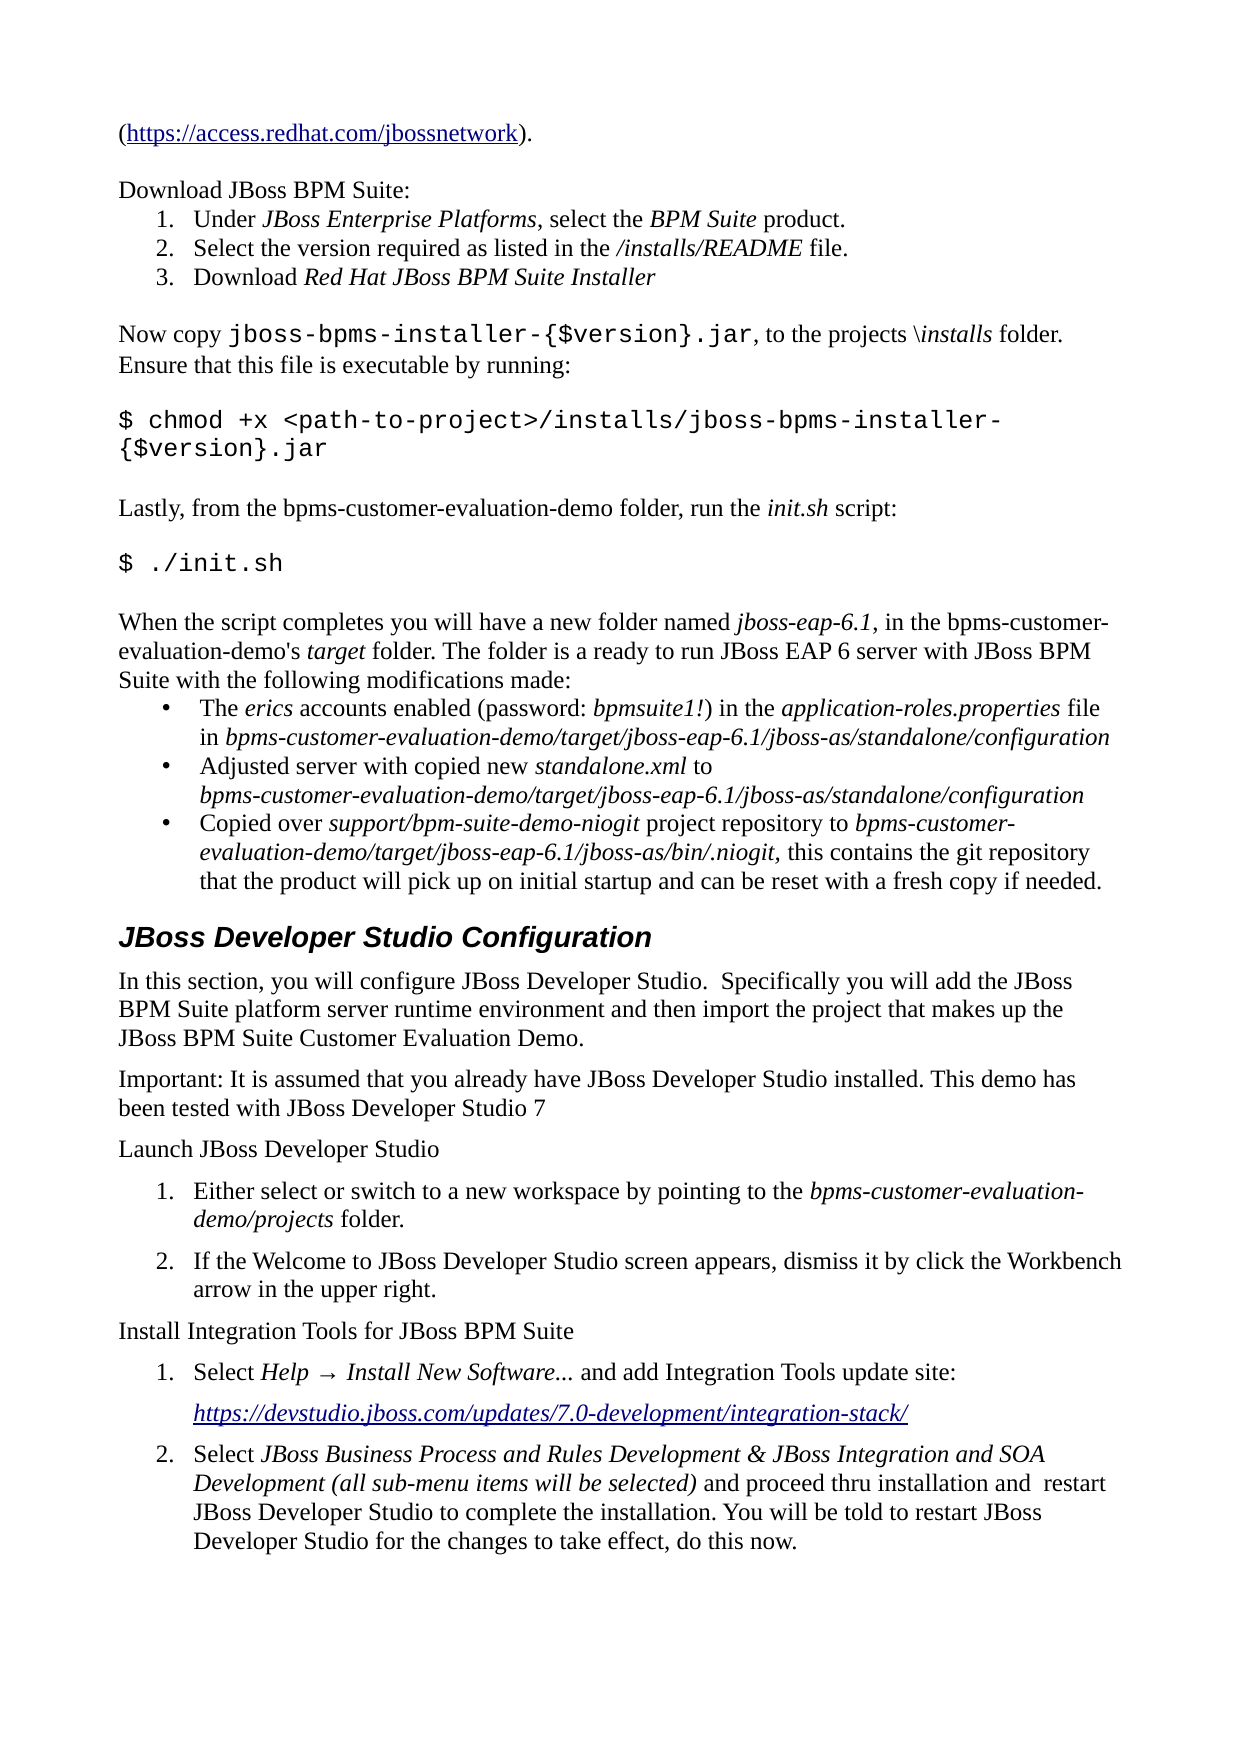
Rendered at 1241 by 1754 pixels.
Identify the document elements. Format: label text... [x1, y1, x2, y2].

list The erics accounts enabled (password: bpmsuite1!) in the application-roles.properties file in bpms-customer-evaluation-demo/target/jboss-eap-6.1/jboss-as/standalone/configuration [162, 693, 1122, 751]
list If the Welcome to JBoss Developer Studio screen appears, dismiss it by click the Workbench arrow in the upper right. [156, 1246, 1122, 1303]
list Select JBoss Business Process and Rules Development & JBoss Integration and SOA Development (all sub-menu items will be selected) and proceed thru installation and restart JBoss Developer Studio to complete the installation. You will be told to restart JBoss Developer Studio for the changes to take effect, do this now. [156, 1439, 1122, 1554]
list Download Red Hat JBoss BPM Suite Installer [156, 262, 1122, 291]
text In this section, you will configure JBoss Developer Studio. Specifically you will add the JBoss BPM Suite platform server runtime environment and then import the project that makes up the JBoss BPM Suite Customer Evaluation Demo. [118, 966, 1122, 1052]
text Launch JBoss Developer Studio [118, 1134, 1122, 1163]
list Either select or switch to a new workspace by pointing to the bpms-customer-evaluation-demo/projects folder. [156, 1176, 1122, 1233]
list Copied over support/bpm-suite-demo-niogit project repository to bpms-customer-evaluation-demo/target/jboss-eap-6.1/jboss-as/bin/.niogit, this contains the git repository that the product will pick up on initial startup and can be reset with a fresh copy if needed. [162, 808, 1122, 895]
text Now copy jboss-bpms-installer-{$version}.jar, to the projects \installs folder. Ensure that this file is executable by running: [118, 319, 1122, 379]
text Install Integration Tools for JBoss BPM Suite [118, 1316, 1122, 1344]
list Select Help → Install New Software... and add Integration Tools update site: [156, 1357, 1122, 1386]
text When the script completes you will have a new folder named jboss-eap-6.1, in the bpms-customer-evaluation-demo's target folder. The folder is a ready to run JBoss EAP 6 server with JBoss BPM Suite with the following modifications made: [118, 607, 1122, 693]
text $ chmod +x <path-to-project>/installs/jboss-bpms-installer-{$version}.jar [118, 408, 1122, 464]
text Download JBoss BPM Suite: [118, 147, 1122, 204]
list Select the version required as listed in the /installs/README file. [156, 233, 1122, 262]
list https://devstudio.jboss.com/updates/7.0-development/integration-stack/ [156, 1398, 1122, 1427]
text $ ./init.sh [118, 551, 1122, 579]
text Important: It is assumed that you already have JBoss Developer Studio installed. This demo has been tested with JBoss Developer Studio 7 [118, 1064, 1122, 1122]
text (https://access.redhat.com/jbossnetwork). [118, 118, 1122, 147]
list Adjusted server with copied new standalone.xml to bpms-customer-evaluation-demo/target/jboss-eap-6.1/jboss-as/standalone/configuration [162, 751, 1122, 808]
subtitle JBoss Developer Studio Configuration [118, 920, 1122, 953]
list Under JBoss Enterprise Platforms, select the BPM Suite product. [156, 204, 1122, 233]
text Lastly, from the bpms-customer-evaluation-demo folder, run the init.sh script: [118, 493, 1122, 522]
